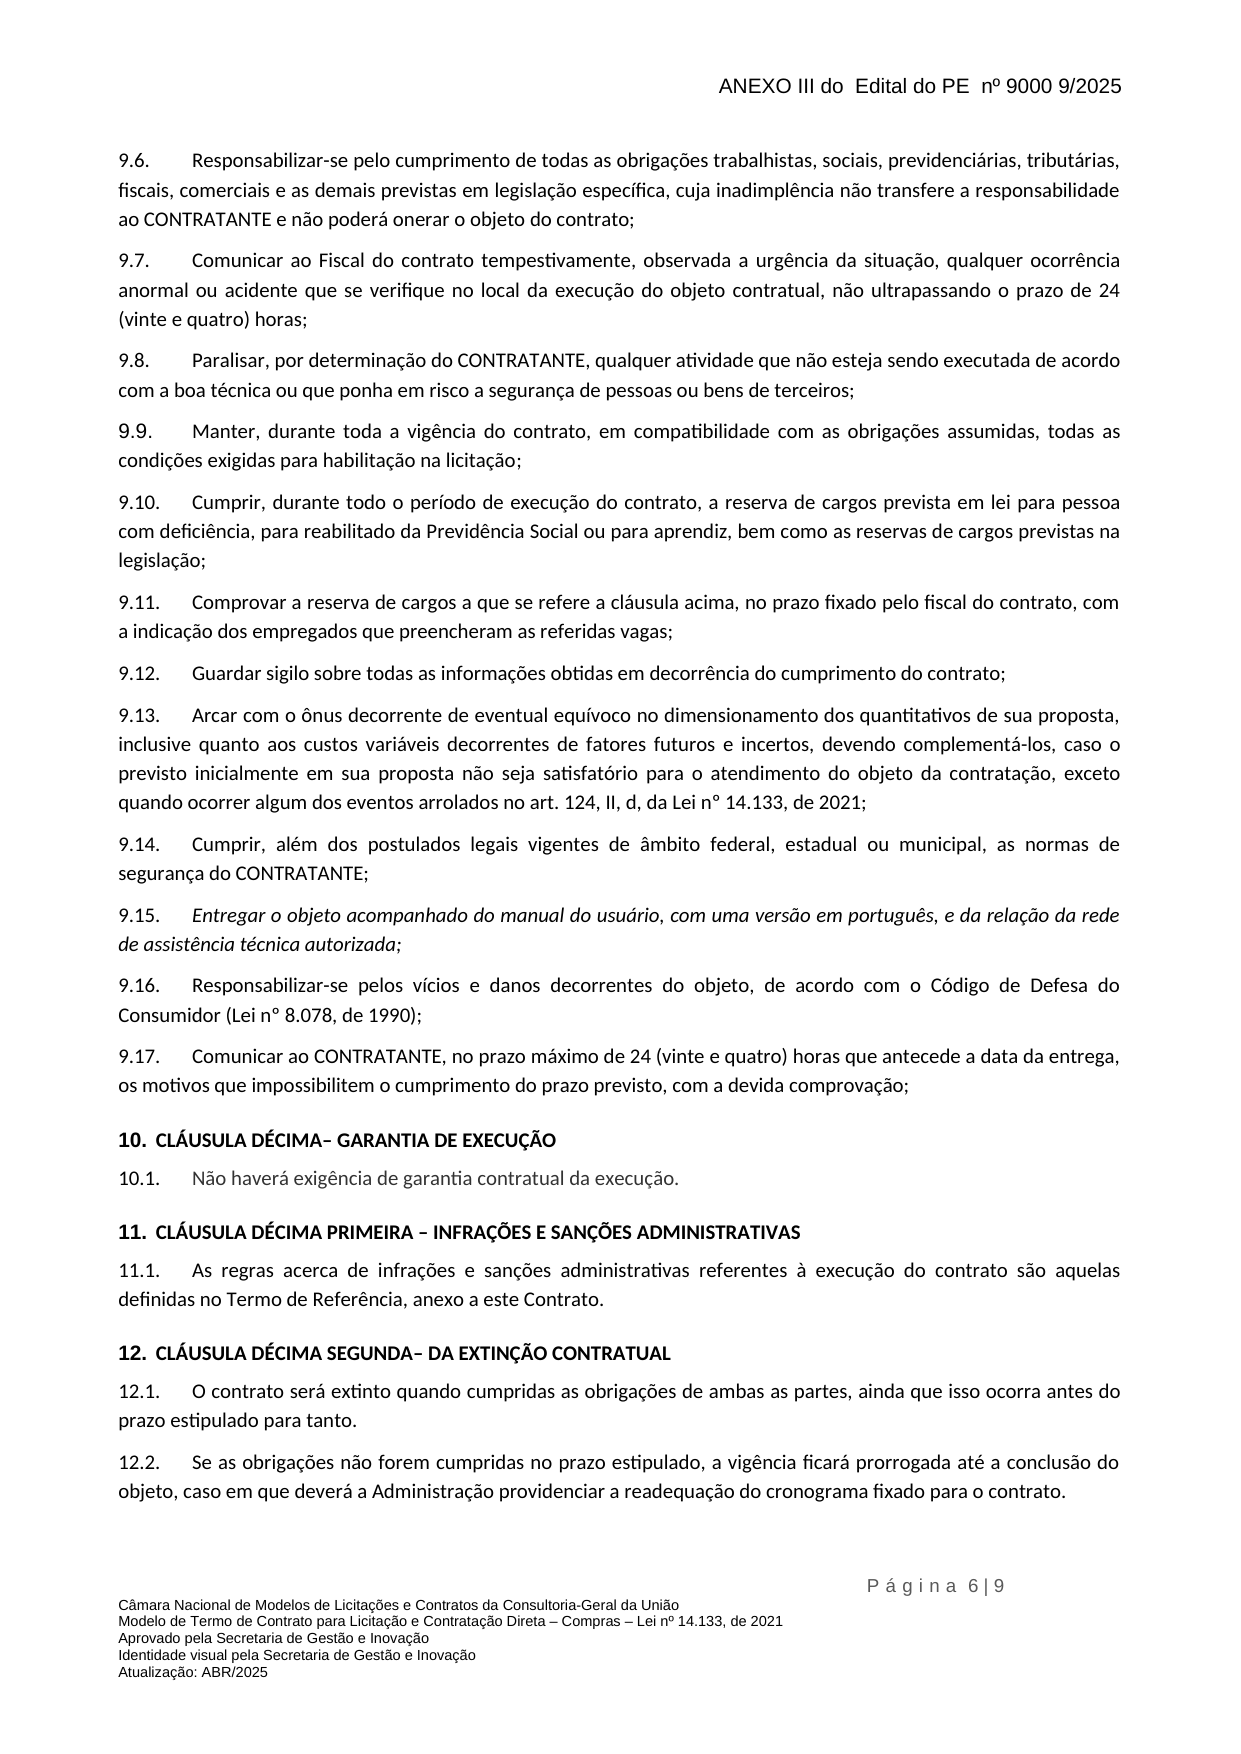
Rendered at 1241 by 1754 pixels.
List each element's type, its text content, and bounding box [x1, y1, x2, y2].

list CLÁUSULA DÉCIMA PRIMEIRA – INFRAÇÕES E SANÇÕES ADMINISTRATIVAS [118, 1219, 1122, 1244]
list As regras acerca de infrações e sanções administrativas referentes à execução do contrato são aquelas definidas no Termo de Referência, anexo a este Contrato. [118, 1257, 1122, 1311]
list Cumprir, além dos postulados legais vigentes de âmbito federal, estadual ou municipal, as normas de segurança do CONTRATANTE; [118, 831, 1122, 886]
list Manter, durante toda a vigência do contrato, em compatibilidade com as obrigações assumidas, todas as condições exigidas para habilitação na licitação; [118, 418, 1122, 473]
list Responsabilizar-se pelos vícios e danos decorrentes do objeto, de acordo com o Código de Defesa do Consumidor (Lei nº 8.078, de 1990); [118, 973, 1122, 1027]
list Comunicar ao Fiscal do contrato tempestivamente, observada a urgência da situação, qualquer ocorrência anormal ou acidente que se verifique no local da execução do objeto contratual, não ultrapassando o prazo de 24 (vinte e quatro) horas; [118, 248, 1122, 331]
list CLÁUSULA DÉCIMA SEGUNDA– DA EXTINÇÃO CONTRATUAL [118, 1340, 1122, 1366]
list Arcar com o ônus decorrente de eventual equívoco no dimensionamento dos quantitativos de sua proposta, inclusive quanto aos custos variáveis decorrentes de fatores futuros e incertos, devendo complementá-los, caso o previsto inicialmente em sua proposta não seja satisfatório para o atendimento do objeto da contratação, exceto quando ocorrer algum dos eventos arrolados no art. 124, II, d, da Lei nº 14.133, de 2021; [118, 702, 1122, 815]
list Paralisar, por determinação do CONTRATANTE, qualquer atividade que não esteja sendo executada de acordo com a boa técnica ou que ponha em risco a segurança de pessoas ou bens de terceiros; [118, 348, 1122, 402]
list O contrato será extinto quando cumpridas as obrigações de ambas as partes, ainda que isso ocorra antes do prazo estipulado para tanto. [118, 1378, 1122, 1433]
list Guardar sigilo sobre todas as informações obtidas em decorrência do cumprimento do contrato; [118, 660, 1122, 686]
list Comunicar ao CONTRATANTE, no prazo máximo de 24 (vinte e quatro) horas que antecede a data da entrega, os motivos que impossibilitem o cumprimento do prazo previsto, com a devida comprovação; [118, 1043, 1122, 1098]
list Não haverá exigência de garantia contratual da execução. [118, 1165, 1122, 1190]
list CLÁUSULA DÉCIMA– GARANTIA DE EXECUÇÃO [118, 1127, 1122, 1152]
list Comprovar a reserva de cargos a que se refere a cláusula acima, no prazo fixado pelo fiscal do contrato, com a indicação dos empregados que preencheram as referidas vagas; [118, 589, 1122, 644]
list Entregar o objeto acompanhado do manual do usuário, com uma versão em português, e da relação da rede de assistência técnica autorizada; [118, 902, 1122, 956]
list Responsabilizar-se pelo cumprimento de todas as obrigações trabalhistas, sociais, previdenciárias, tributárias, fiscais, comerciais e as demais previstas em legislação específica, cuja inadimplência não transfere a responsabilidade ao CONTRATANTE e não poderá onerar o objeto do contrato; [118, 148, 1122, 231]
list Se as obrigações não forem cumpridas no prazo estipulado, a vigência ficará prorrogada até a conclusão do objeto, caso em que deverá a Administração providenciar a readequação do cronograma fixado para o contrato. [118, 1449, 1122, 1503]
list Cumprir, durante todo o período de execução do contrato, a reserva de cargos prevista em lei para pessoa com deficiência, para reabilitado da Previdência Social ou para aprendiz, bem como as reservas de cargos previstas na legislação; [118, 489, 1122, 573]
